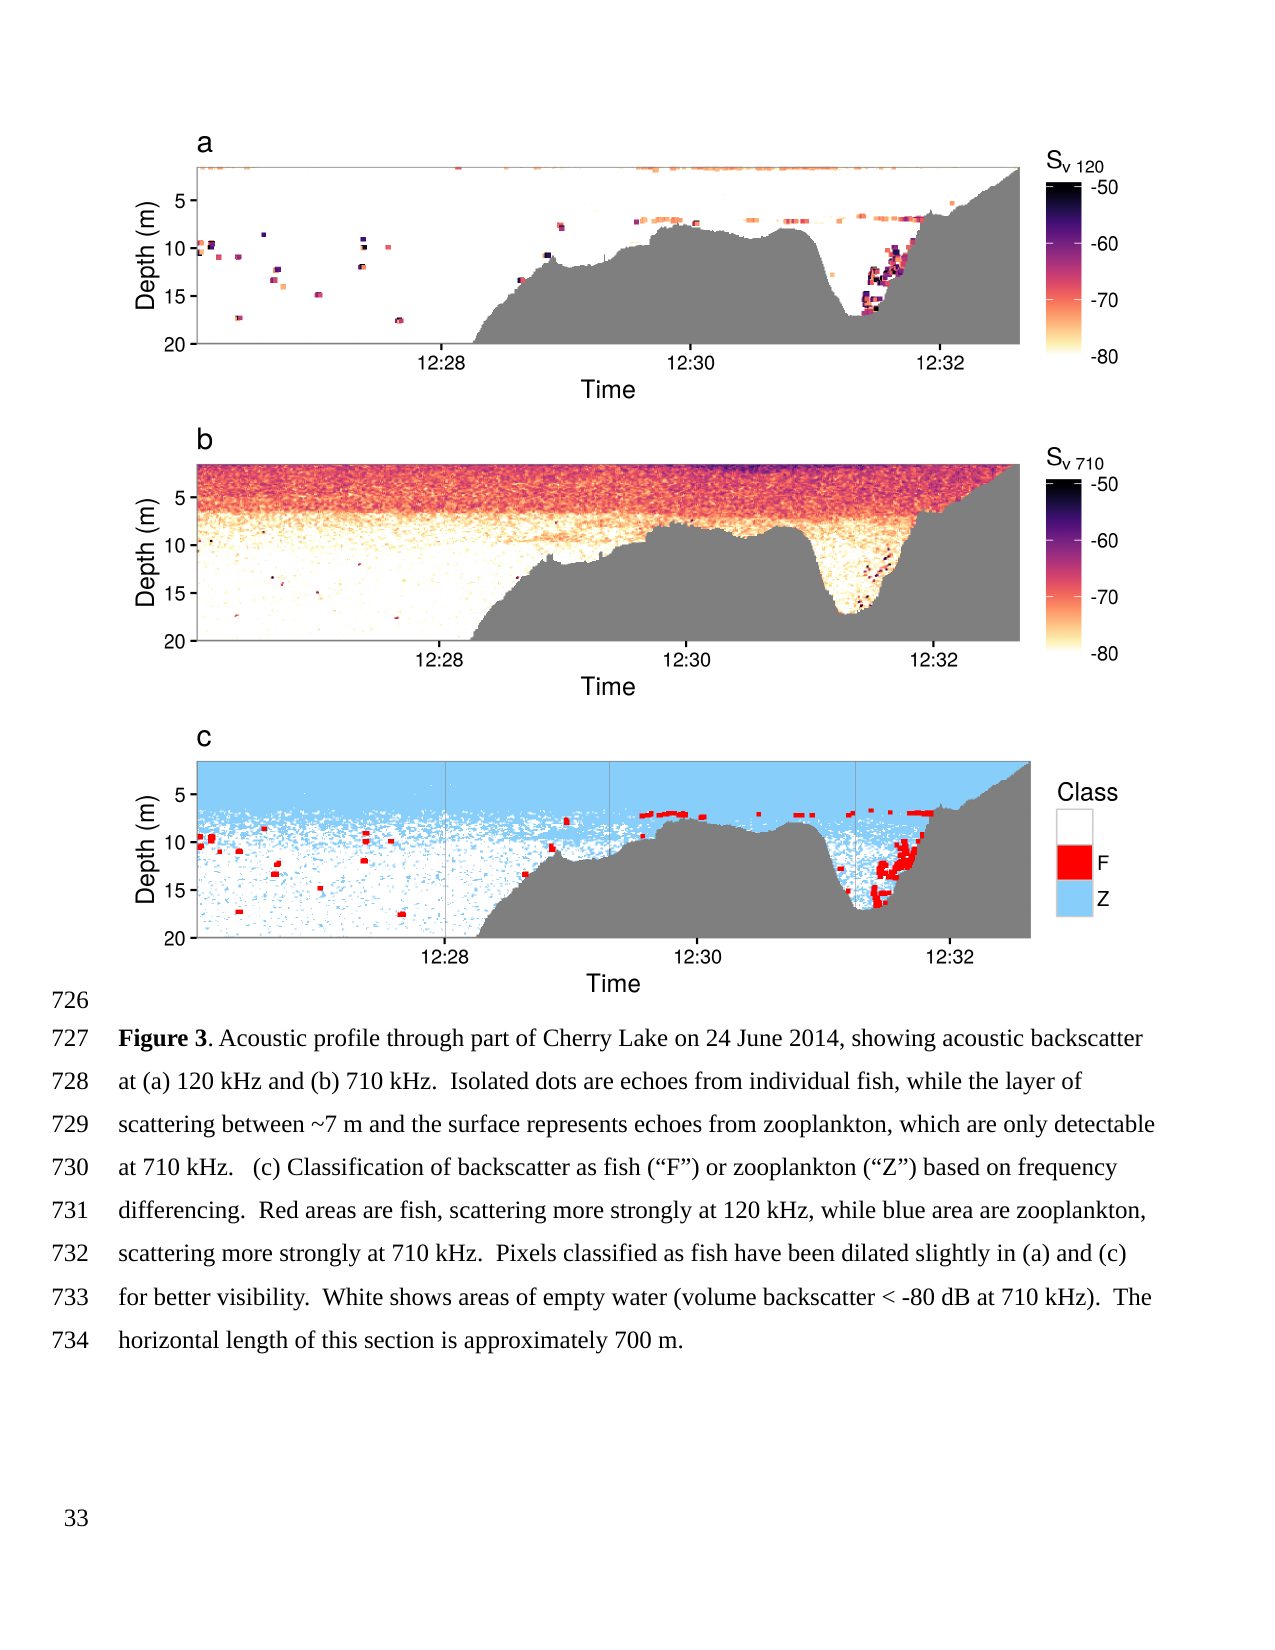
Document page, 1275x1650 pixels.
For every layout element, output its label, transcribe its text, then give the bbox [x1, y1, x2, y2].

picture [118, 118, 1157, 1009]
text Figure 3. Acoustic profile through part of Cherry Lake on 24 June 2014, showing acoustic backscatter at (a) 120 kHz and (b) 710 kHz. Isolated dots are echoes from individual fish, while the layer of scattering between ~7 m and the surface represents echoes from zooplankton, which are only detectable at 710 kHz. (c) Classification of backscatter as fish (“F”) or zooplankton (“Z”) based on frequency differencing. Red areas are fish, scattering more strongly at 120 kHz, while blue area are zooplankton, scattering more strongly at 710 kHz. Pixels classified as fish have been dilated slightly in (a) and (c) for better visibility. White shows areas of empty water (volume backscatter < -80 dB at 710 kHz). The horizontal length of this section is approximately 700 m. [118, 1023, 1157, 1353]
